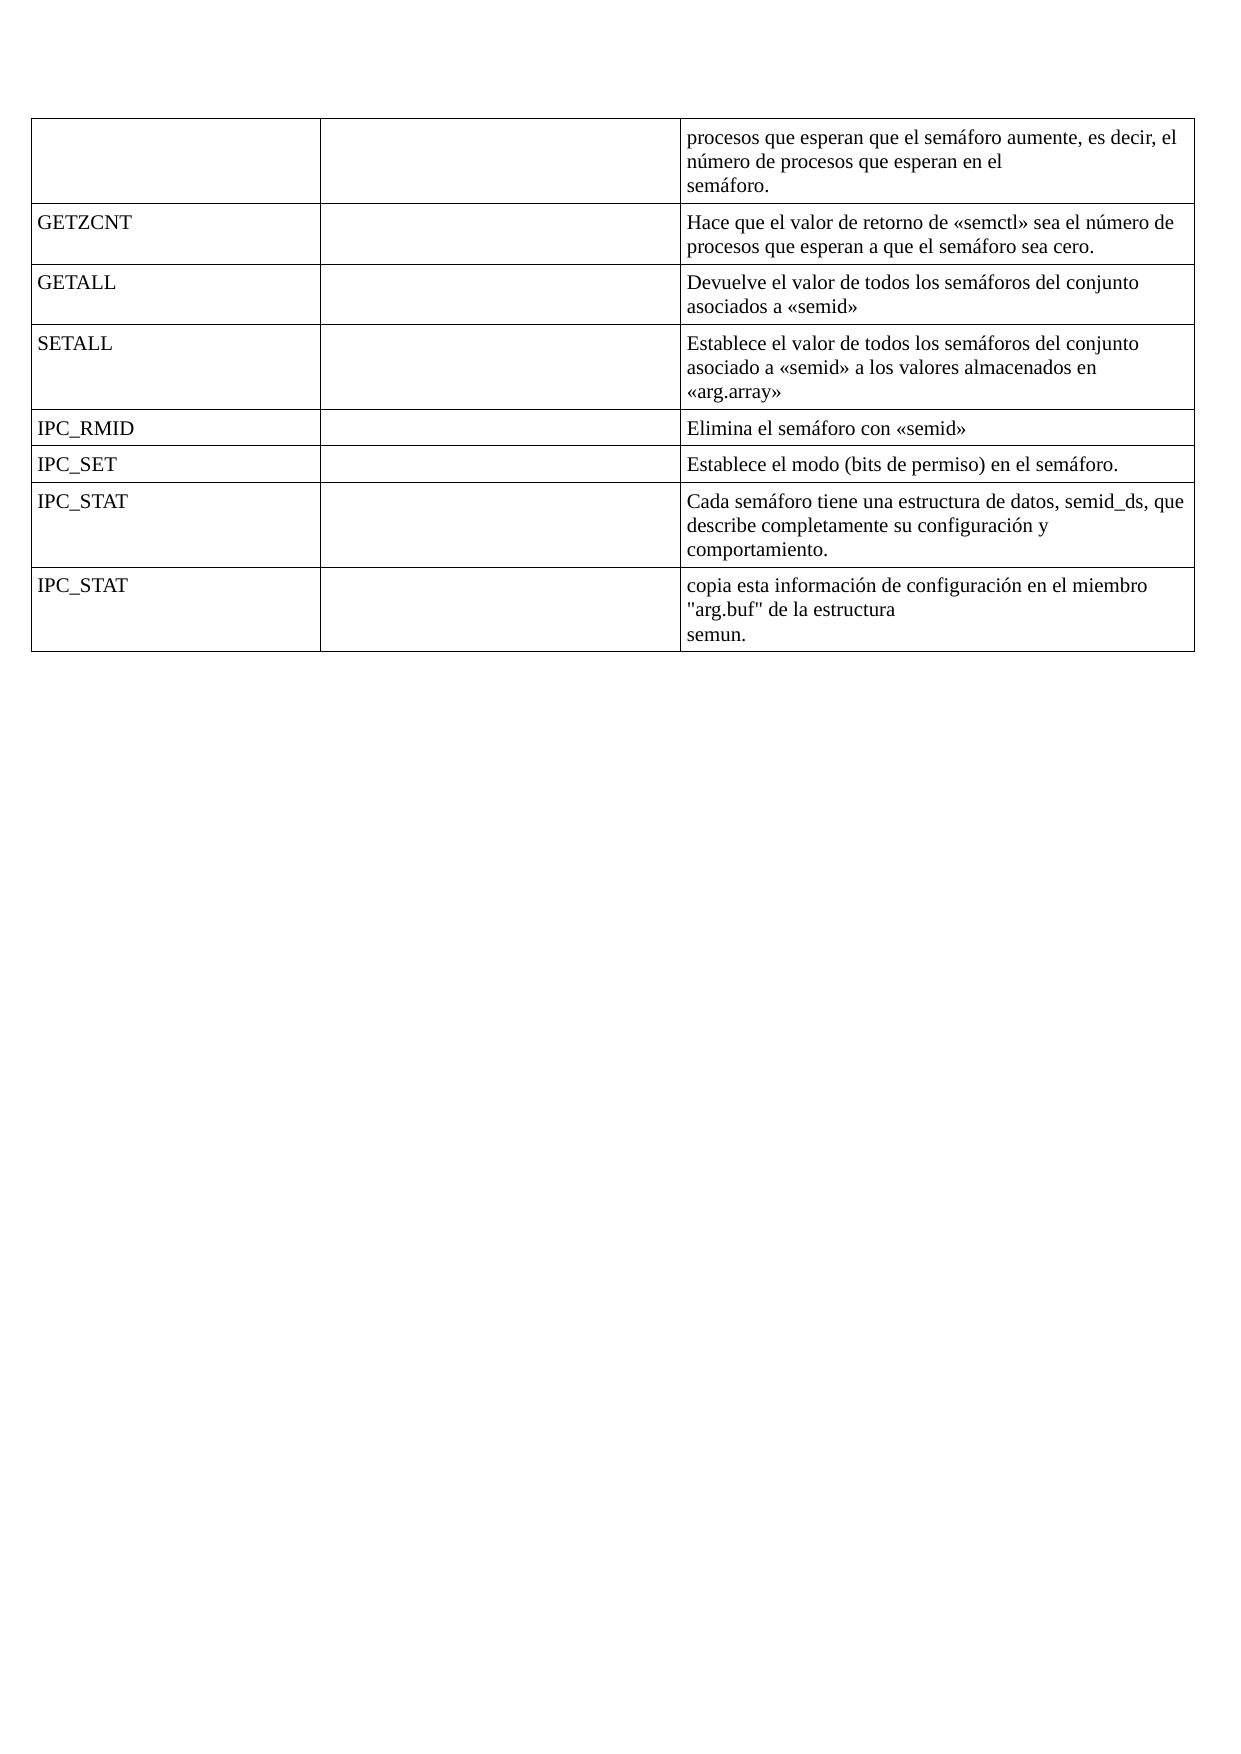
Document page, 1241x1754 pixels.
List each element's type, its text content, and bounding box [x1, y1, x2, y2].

table_cell IPC_STAT [32, 568, 320, 651]
table_cell IPC_RMID [32, 410, 320, 445]
table_cell Elimina el semáforo con «semid» [681, 410, 1194, 445]
table_cell [321, 410, 680, 445]
table_cell Hace que el valor de retorno de «semctl» sea el número de procesos que esperan a que el semáforo sea cero. [681, 204, 1194, 263]
table_cell SETALL [32, 325, 320, 409]
table_cell [321, 119, 680, 203]
table_cell Cada semáforo tiene una estructura de datos, semid_ds, que describe completamente su configuración y comportamiento. [681, 483, 1194, 567]
table_cell [32, 119, 320, 203]
table_cell [321, 204, 680, 263]
table_cell [321, 446, 680, 482]
table_cell Devuelve el valor de todos los semáforos del conjunto asociados a «semid» [681, 265, 1194, 324]
table_cell GETALL [32, 265, 320, 324]
table_cell Establece el valor de todos los semáforos del conjunto asociado a «semid» a los valores almacenados en «arg.array» [681, 325, 1194, 409]
table_cell IPC_STAT [32, 483, 320, 567]
table_cell IPC_SET [32, 446, 320, 482]
table_cell [321, 483, 680, 567]
table_cell [321, 568, 680, 651]
table_cell Establece el modo (bits de permiso) en el semáforo. [681, 446, 1194, 482]
table_cell [321, 325, 680, 409]
table_cell copia esta información de configuración en el miembro "arg.buf" de la estructura semun. [681, 568, 1194, 651]
table_cell [321, 265, 680, 324]
table_cell GETZCNT [32, 204, 320, 263]
table_cell procesos que esperan que el semáforo aumente, es decir, el número de procesos que esperan en el semáforo. [681, 119, 1194, 203]
